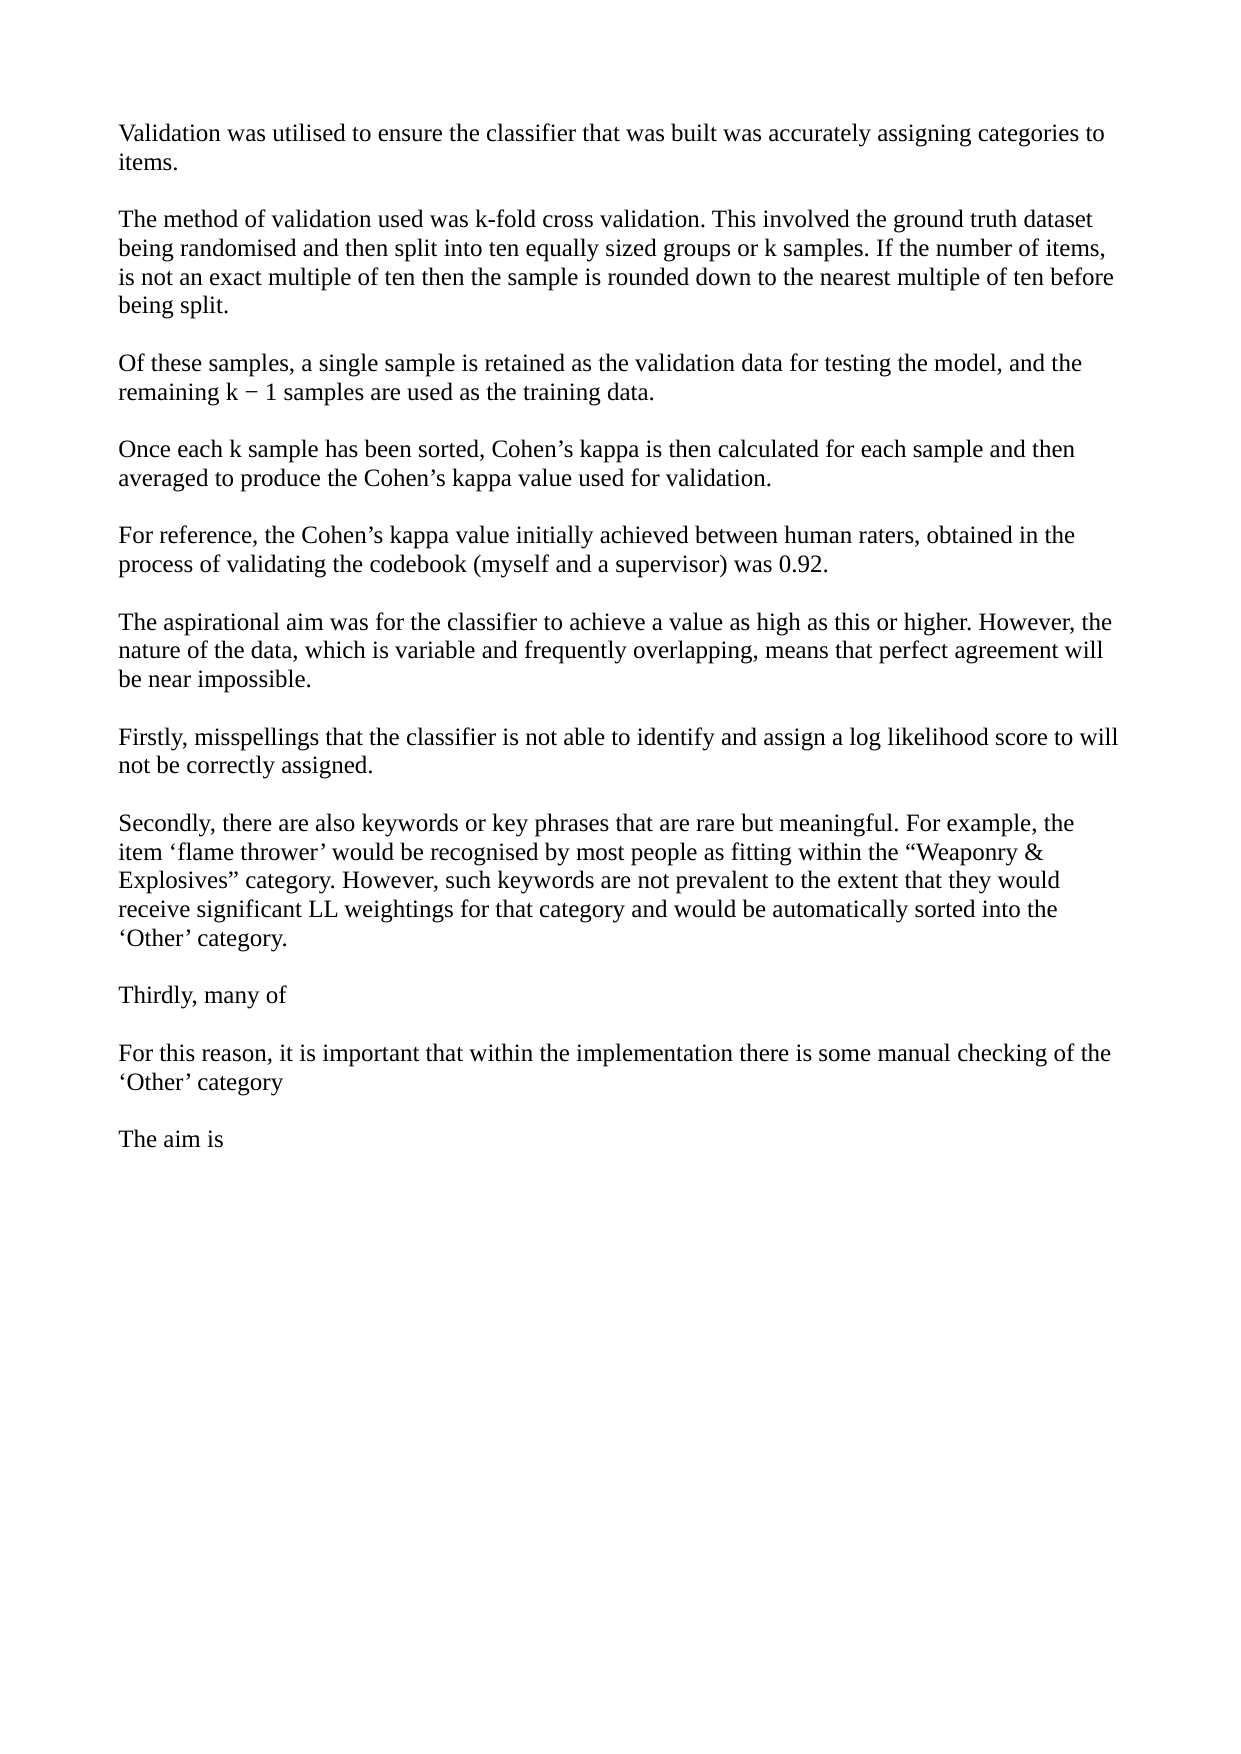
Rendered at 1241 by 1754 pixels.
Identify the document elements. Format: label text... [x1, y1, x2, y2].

text For reference, the Cohen’s kappa value initially achieved between human raters, obtained in the process of validating the codebook (myself and a supervisor) was 0.92. [118, 521, 1122, 578]
text Secondly, there are also keywords or key phrases that are rare but meaningful. For example, the item ‘flame thrower’ would be recognised by most people as fitting within the “Weaponry & Explosives” category. However, such keywords are not prevalent to the extent that they would receive significant LL weightings for that category and would be automatically sorted into the ‘Other’ category. [118, 808, 1122, 952]
text Firstly, misspellings that the classifier is not able to identify and assign a log likelihood score to will not be correctly assigned. [118, 722, 1122, 779]
text The aim is [118, 1124, 1122, 1153]
text For this reason, it is important that within the implementation there is some manual checking of the ‘Other’ category [118, 1038, 1122, 1096]
text Thirdly, many of [118, 981, 1122, 1009]
text Validation was utilised to ensure the classifier that was built was accurately assigning categories to items. [118, 118, 1122, 176]
text The method of validation used was k-fold cross validation. This involved the ground truth dataset being randomised and then split into ten equally sized groups or k samples. If the number of items, is not an exact multiple of ten then the sample is rounded down to the nearest multiple of ten before being split. [118, 204, 1122, 319]
text Of these samples, a single sample is retained as the validation data for testing the model, and the remaining k − 1 samples are used as the training data. [118, 348, 1122, 406]
text The aspirational aim was for the classifier to achieve a value as high as this or higher. However, the nature of the data, which is variable and frequently overlapping, means that perfect agreement will be near impossible. [118, 607, 1122, 693]
text Once each k sample has been sorted, Cohen’s kappa is then calculated for each sample and then averaged to produce the Cohen’s kappa value used for validation. [118, 434, 1122, 492]
